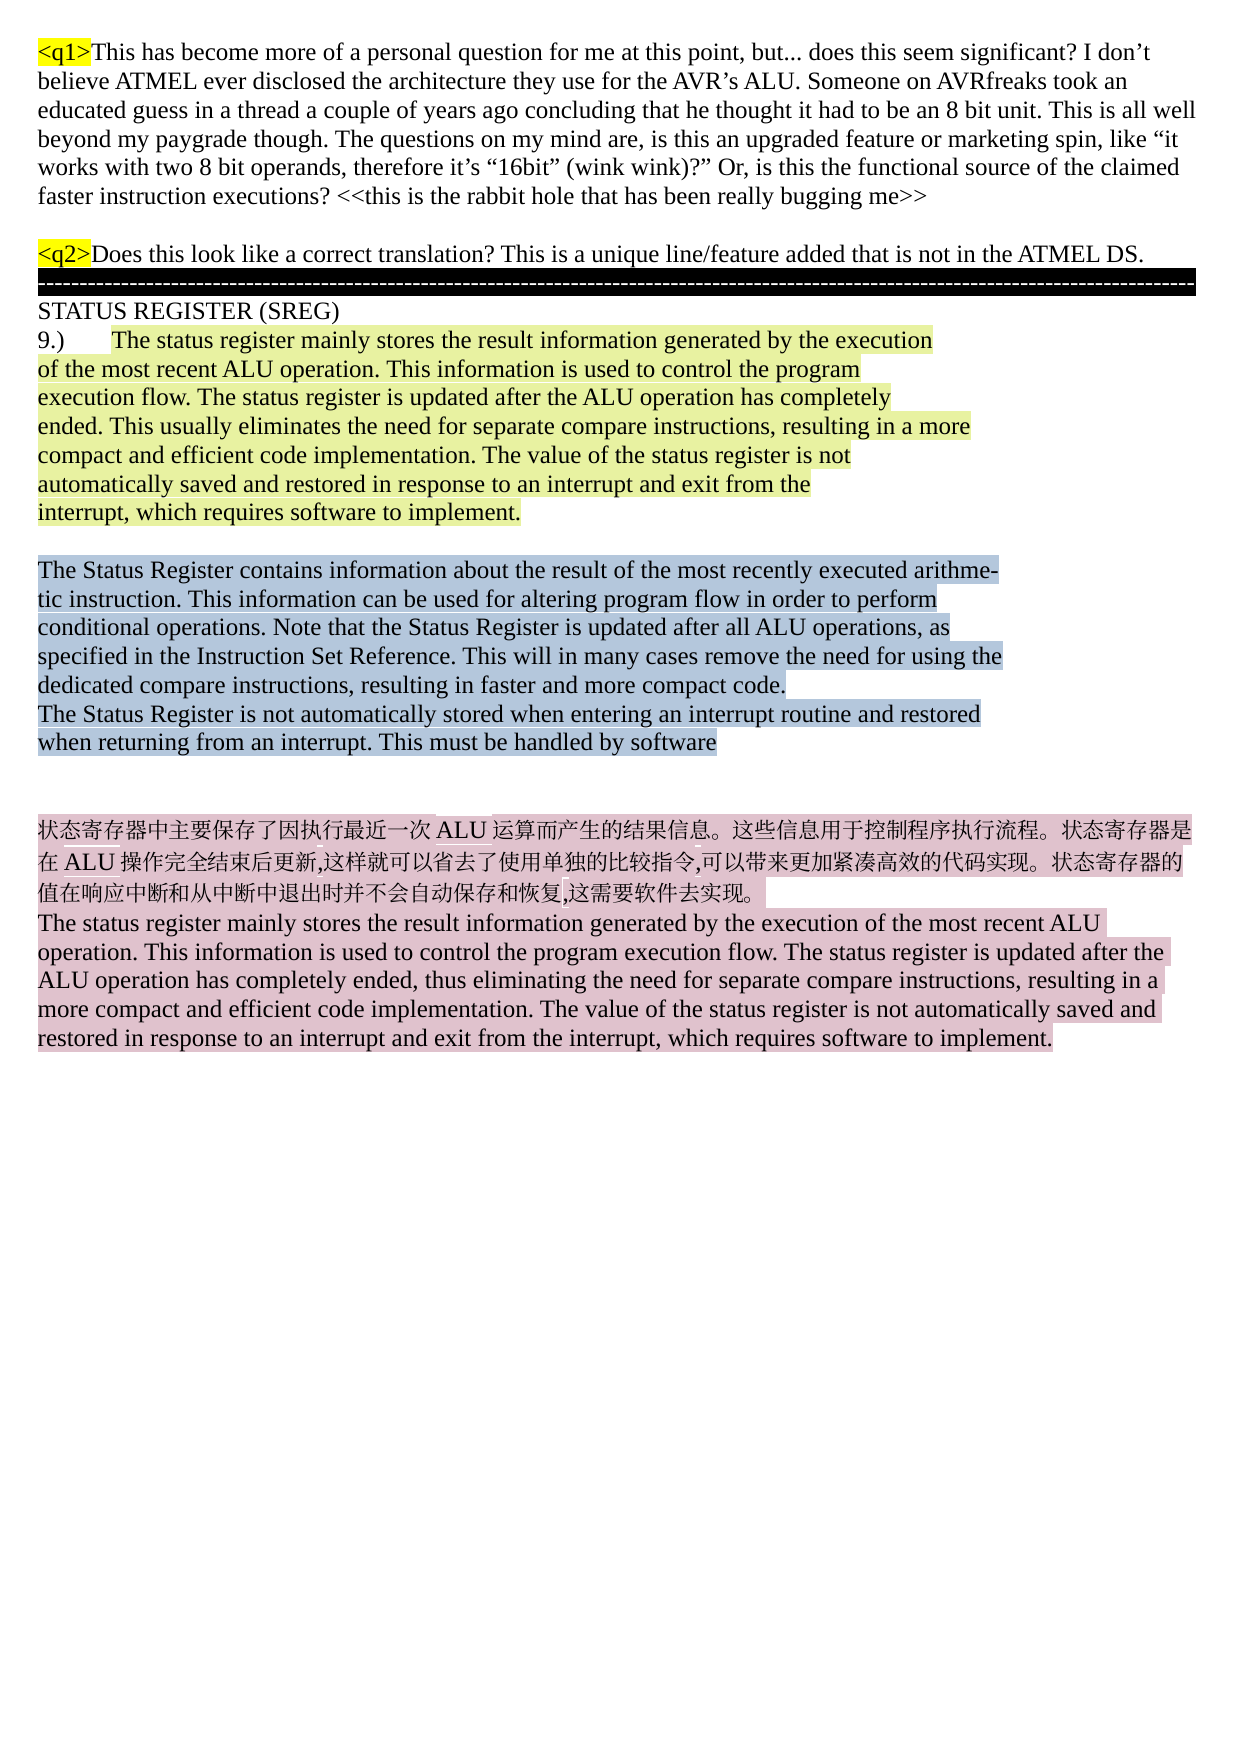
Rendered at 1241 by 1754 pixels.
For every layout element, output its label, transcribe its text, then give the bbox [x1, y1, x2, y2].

text automatically saved and restored in response to an interrupt and exit from the [37, 469, 1203, 497]
text The Status Register contains information about the result of the most recently executed arithme- [37, 555, 1203, 584]
text interrupt, which requires software to implement. [37, 497, 1203, 526]
text 状态寄存器中主要保存了因执行最近一次ALU运算而产生的结果信息。这些信息用于控制程序执行流程。状态寄存器是在ALU操作完全结束后更新,这样就可以省去了使用单独的比较指令,可以带来更加紧凑高效的代码实现。状态寄存器的值在响应中断和从中断中退出时并不会自动保存和恢复,这需要软件去实现。 [37, 814, 1203, 908]
text specified in the Instruction Set Reference. This will in many cases remove the need for using the [37, 641, 1203, 670]
text dedicated compare instructions, resulting in faster and more compact code. [37, 670, 1203, 699]
text ------------------------------------------------------------------------------------------------------------------------------------------- [37, 267, 1203, 296]
text STATUS REGISTER (SREG) [37, 296, 1203, 325]
text ended. This usually eliminates the need for separate compare instructions, resulting in a more [37, 411, 1203, 440]
text when returning from an interrupt. This must be handled by software [37, 727, 1203, 756]
text tic instruction. This information can be used for altering program flow in order to perform [37, 584, 1203, 612]
text The status register mainly stores the result information generated by the execution of the most recent ALU operation. This information is used to control the program execution flow. The status register is updated after the ALU operation has completely ended, thus eliminating the need for separate compare instructions, resulting in a more compact and efficient code implementation. The value of the status register is not automatically saved and restored in response to an interrupt and exit from the interrupt, which requires software to implement. [37, 908, 1203, 1052]
text of the most recent ALU operation. This information is used to control the program [37, 354, 1203, 382]
text compact and efficient code implementation. The value of the status register is not [37, 440, 1203, 469]
text conditional operations. Note that the Status Register is updated after all ALU operations, as [37, 612, 1203, 641]
text 9.) The status register mainly stores the result information generated by the execution [37, 325, 1203, 354]
text <q2>Does this look like a correct translation? This is a unique line/feature added that is not in the ATMEL DS. [37, 239, 1203, 267]
text execution flow. The status register is updated after the ALU operation has completely [37, 382, 1203, 411]
text The Status Register is not automatically stored when entering an interrupt routine and restored [37, 699, 1203, 727]
text <q1>This has become more of a personal question for me at this point, but... does this seem significant? I don’t believe ATMEL ever disclosed the architecture they use for the AVR’s ALU. Someone on AVRfreaks took an educated guess in a thread a couple of years ago concluding that he thought it had to be an 8 bit unit. This is all well beyond my paygrade though. The questions on my mind are, is this an upgraded feature or marketing spin, like “it works with two 8 bit operands, therefore it’s “16bit” (wink wink)?” Or, is this the functional source of the claimed faster instruction executions? <<this is the rabbit hole that has been really bugging me>> [37, 37, 1203, 210]
